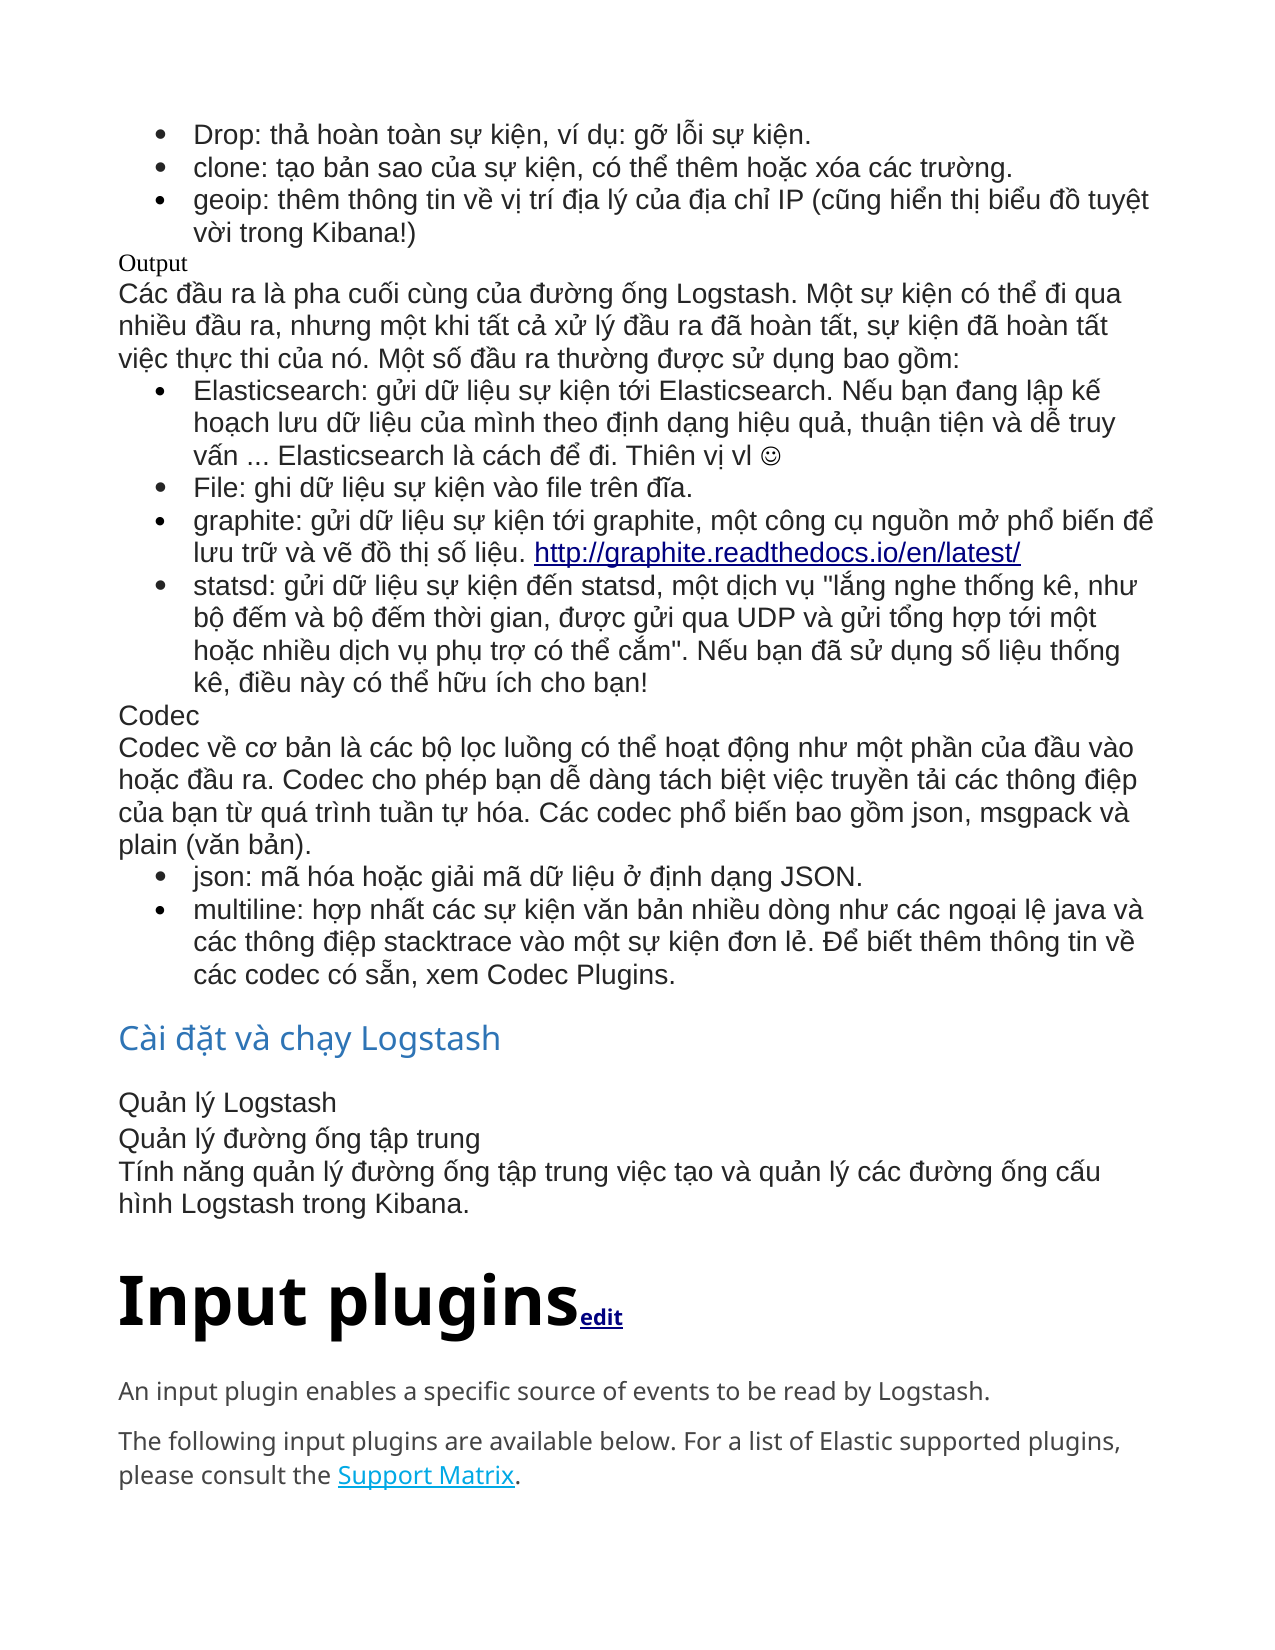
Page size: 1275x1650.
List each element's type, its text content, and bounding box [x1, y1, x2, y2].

text The following input plugins are available below. For a list of Elastic supported plugins, please consult the Support Matrix. [118, 1423, 1157, 1491]
subtitle Input pluginsedit [118, 1252, 1157, 1345]
text Các đầu ra là pha cuối cùng của đường ống Logstash. Một sự kiện có thể đi qua nhiều đầu ra, nhưng một khi tất cả xử lý đầu ra đã hoàn tất, sự kiện đã hoàn tất việc thực thi của nó. Một số đầu ra thường được sử dụng bao gồm: [118, 277, 1157, 374]
text An input plugin enables a specific source of events to be read by Logstash. [118, 1373, 1157, 1408]
list Drop: thả hoàn toàn sự kiện, ví dụ: gỡ lỗi sự kiện. [156, 118, 1157, 151]
text Codec [118, 698, 1157, 731]
list File: ghi dữ liệu sự kiện vào file trên đĩa. [156, 471, 1157, 504]
subtitle Quản lý Logstash [118, 1086, 1157, 1118]
text Tính năng quản lý đường ống tập trung việc tạo và quản lý các đường ống cấu hình Logstash trong Kibana. [118, 1154, 1157, 1219]
subtitle Quản lý đường ống tập trung [118, 1122, 1157, 1154]
list graphite: gửi dữ liệu sự kiện tới graphite, một công cụ nguồn mở phổ biến để lưu trữ và vẽ đồ thị số liệu. http://graphite.readthedocs.io/en/latest/ [156, 504, 1157, 569]
subtitle Cài đặt và chạy Logstash [118, 1015, 1157, 1061]
list clone: tạo bản sao của sự kiện, có thể thêm hoặc xóa các trường. [156, 151, 1157, 183]
list multiline: hợp nhất các sự kiện văn bản nhiều dòng như các ngoại lệ java và các thông điệp stacktrace vào một sự kiện đơn lẻ. Để biết thêm thông tin về các codec có sẵn, xem Codec Plugins. [156, 893, 1157, 990]
list statsd: gửi dữ liệu sự kiện đến statsd, một dịch vụ "lắng nghe thống kê, như bộ đếm và bộ đếm thời gian, được gửi qua UDP và gửi tổng hợp tới một hoặc nhiều dịch vụ phụ trợ có thể cắm". Nếu bạn đã sử dụng số liệu thống kê, điều này có thể hữu ích cho bạn! [156, 569, 1157, 698]
list Elasticsearch: gửi dữ liệu sự kiện tới Elasticsearch. Nếu bạn đang lập kế hoạch lưu dữ liệu của mình theo định dạng hiệu quả, thuận tiện và dễ truy vấn ... Elasticsearch là cách để đi. Thiên vị vl  [156, 374, 1157, 471]
text Codec về cơ bản là các bộ lọc luồng có thể hoạt động như một phần của đầu vào hoặc đầu ra. Codec cho phép bạn dễ dàng tách biệt việc truyền tải các thông điệp của bạn từ quá trình tuần tự hóa. Các codec phổ biến bao gồm json, msgpack và plain (văn bản). [118, 731, 1157, 860]
list geoip: thêm thông tin về vị trí địa lý của địa chỉ IP (cũng hiển thị biểu đồ tuyệt vời trong Kibana!) [156, 183, 1157, 248]
list json: mã hóa hoặc giải mã dữ liệu ở định dạng JSON. [156, 860, 1157, 893]
text Output [118, 248, 1157, 277]
